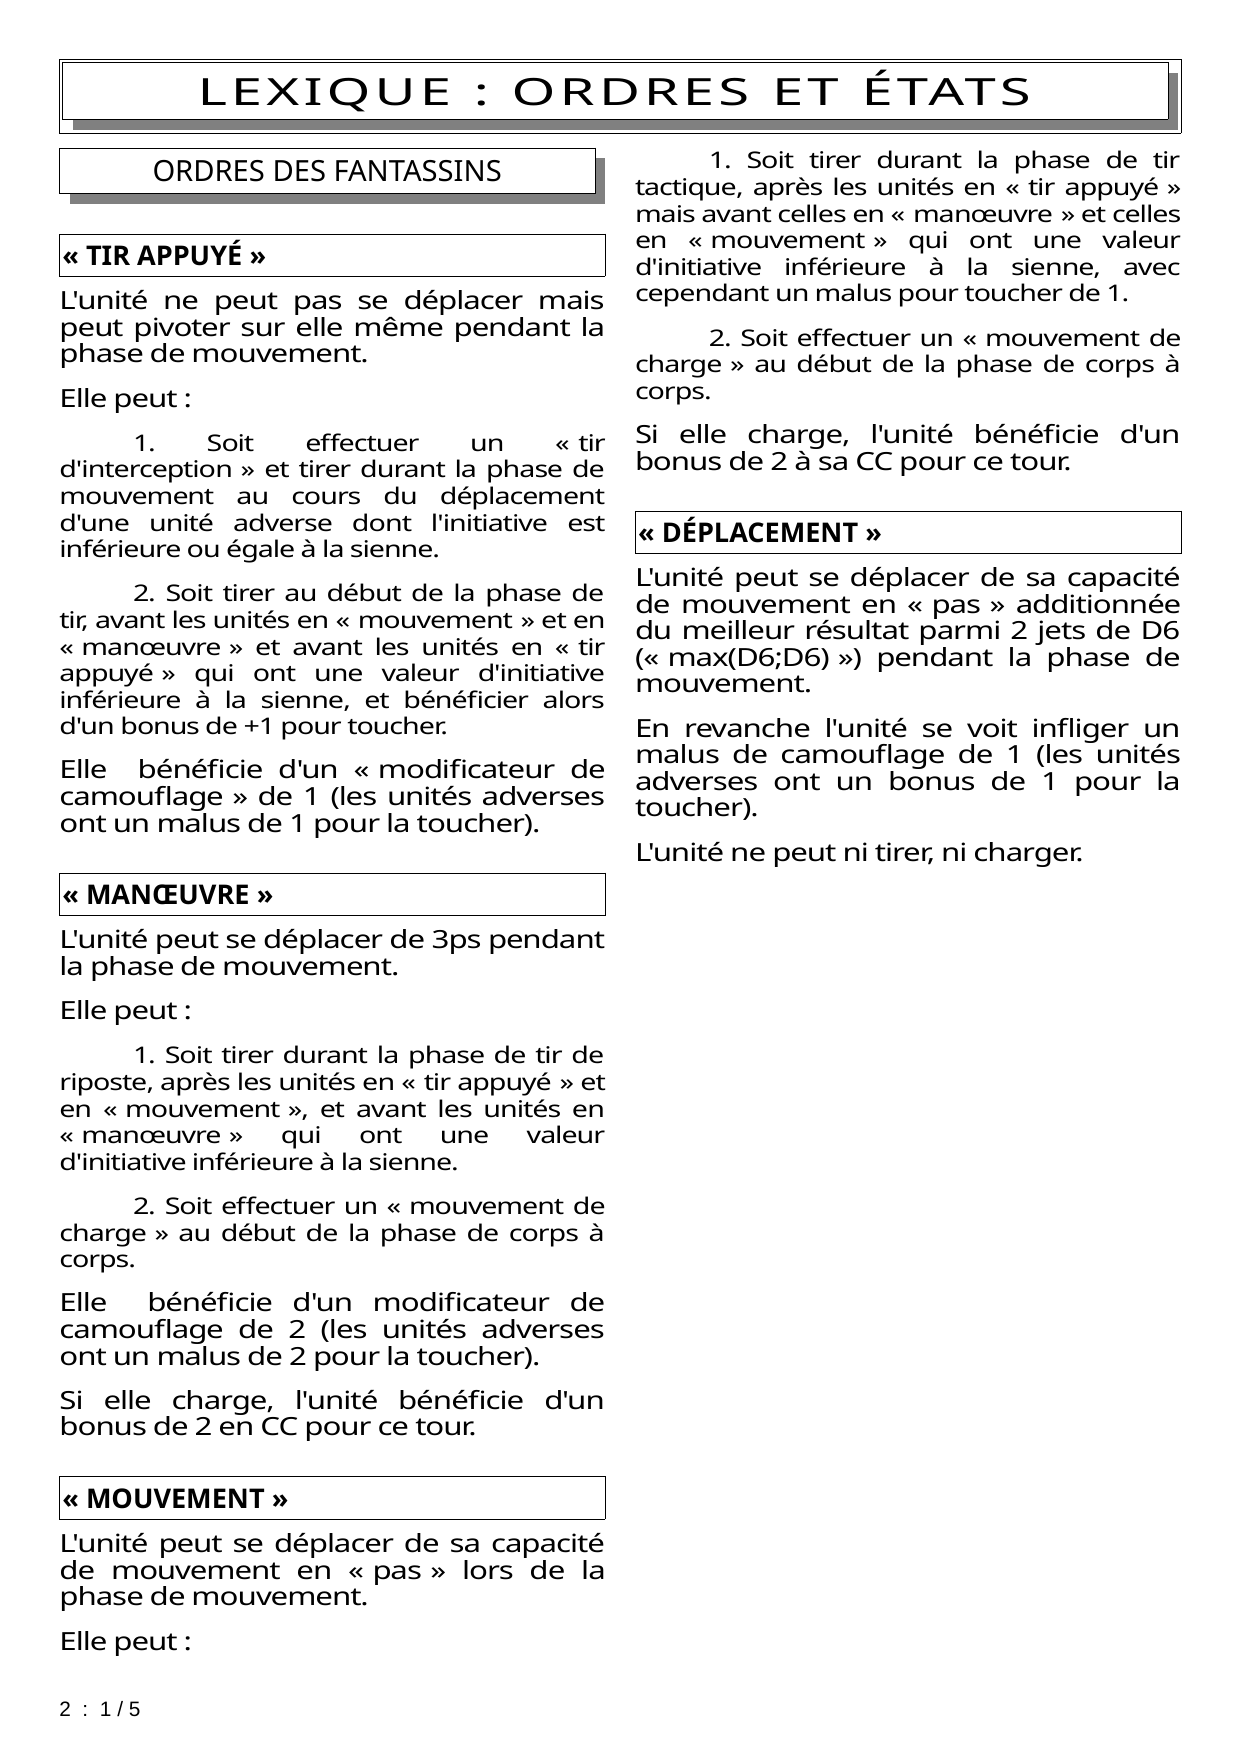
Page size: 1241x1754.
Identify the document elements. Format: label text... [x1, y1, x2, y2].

text Si elle charge, l'unité bénéficie d'un bonus de 2 en CC pour ce tour. [59, 1388, 605, 1441]
text Elle peut : [59, 998, 605, 1025]
text L'unité ne peut ni tirer, ni charger. [635, 840, 1181, 866]
text 2. Soit tirer au début de la phase de tir, avant les unités en « mouvement » et en « manœuvre » et avant les unités en « tir appuyé » qui ont une valeur d'initiative inférieure à la sienne, et bénéficier alors d'un bonus de +1 pour toucher. [59, 581, 605, 740]
text Elle bénéficie d'un « modificateur de camouflage » de 1 (les unités adverses ont un malus de 1 pour la toucher). [59, 758, 605, 837]
title « Mouvement » [60, 1477, 605, 1519]
text Elle bénéficie d'un modificateur de camouflage de 2 (les unités adverses ont un malus de 2 pour la toucher). [59, 1291, 605, 1370]
text 2. Soit effectuer un « mouvement de charge » au début de la phase de corps à corps. [59, 1193, 605, 1273]
text 1. Soit effectuer un « tir d'interception » et tirer durant la phase de mouvement au cours du déplacement d'une unité adverse dont l'initiative est inférieure ou égale à la sienne. [59, 430, 605, 563]
text 1. Soit tirer durant la phase de tir tactique, après les unités en « tir appuyé » mais avant celles en « manœuvre » et celles en « mouvement » qui ont une valeur d'initiative inférieure à la sienne, avec cependant un malus pour toucher de 1. [635, 148, 1181, 307]
text L'unité ne peut pas se déplacer mais peut pivoter sur elle même pendant la phase de mouvement. [59, 288, 605, 368]
title Ordres des fantassins [60, 149, 595, 193]
text En revanche l'unité se voit infliger un malus de camouflage de 1 (les unités adverses ont un bonus de 1 pour la toucher). [635, 716, 1181, 822]
text 2. Soit effectuer un « mouvement de charge » au début de la phase de corps à corps. [635, 325, 1181, 404]
text Elle peut : [59, 386, 605, 412]
text 1. Soit tirer durant la phase de tir de riposte, après les unités en « tir appuyé » et en « mouvement », et avant les unités en « manœuvre » qui ont une valeur d'initiative inférieure à la sienne. [59, 1043, 605, 1175]
title « tir appuyé » [60, 235, 605, 276]
title « manœuvre » [60, 874, 605, 915]
text L'unité peut se déplacer de sa capacité de mouvement en « pas » additionnée du meilleur résultat parmi 2 jets de D6 (« max(D6;D6) ») pendant la phase de mouvement. [635, 565, 1181, 698]
text Elle peut : [59, 1629, 605, 1655]
text L'unité peut se déplacer de 3ps pendant la phase de mouvement. [59, 927, 605, 981]
title « déplacement » [636, 512, 1181, 553]
text L'unité peut se déplacer de sa capacité de mouvement en « pas » lors de la phase de mouvement. [59, 1531, 605, 1611]
text Si elle charge, l'unité bénéficie d'un bonus de 2 à sa CC pour ce tour. [635, 422, 1181, 475]
